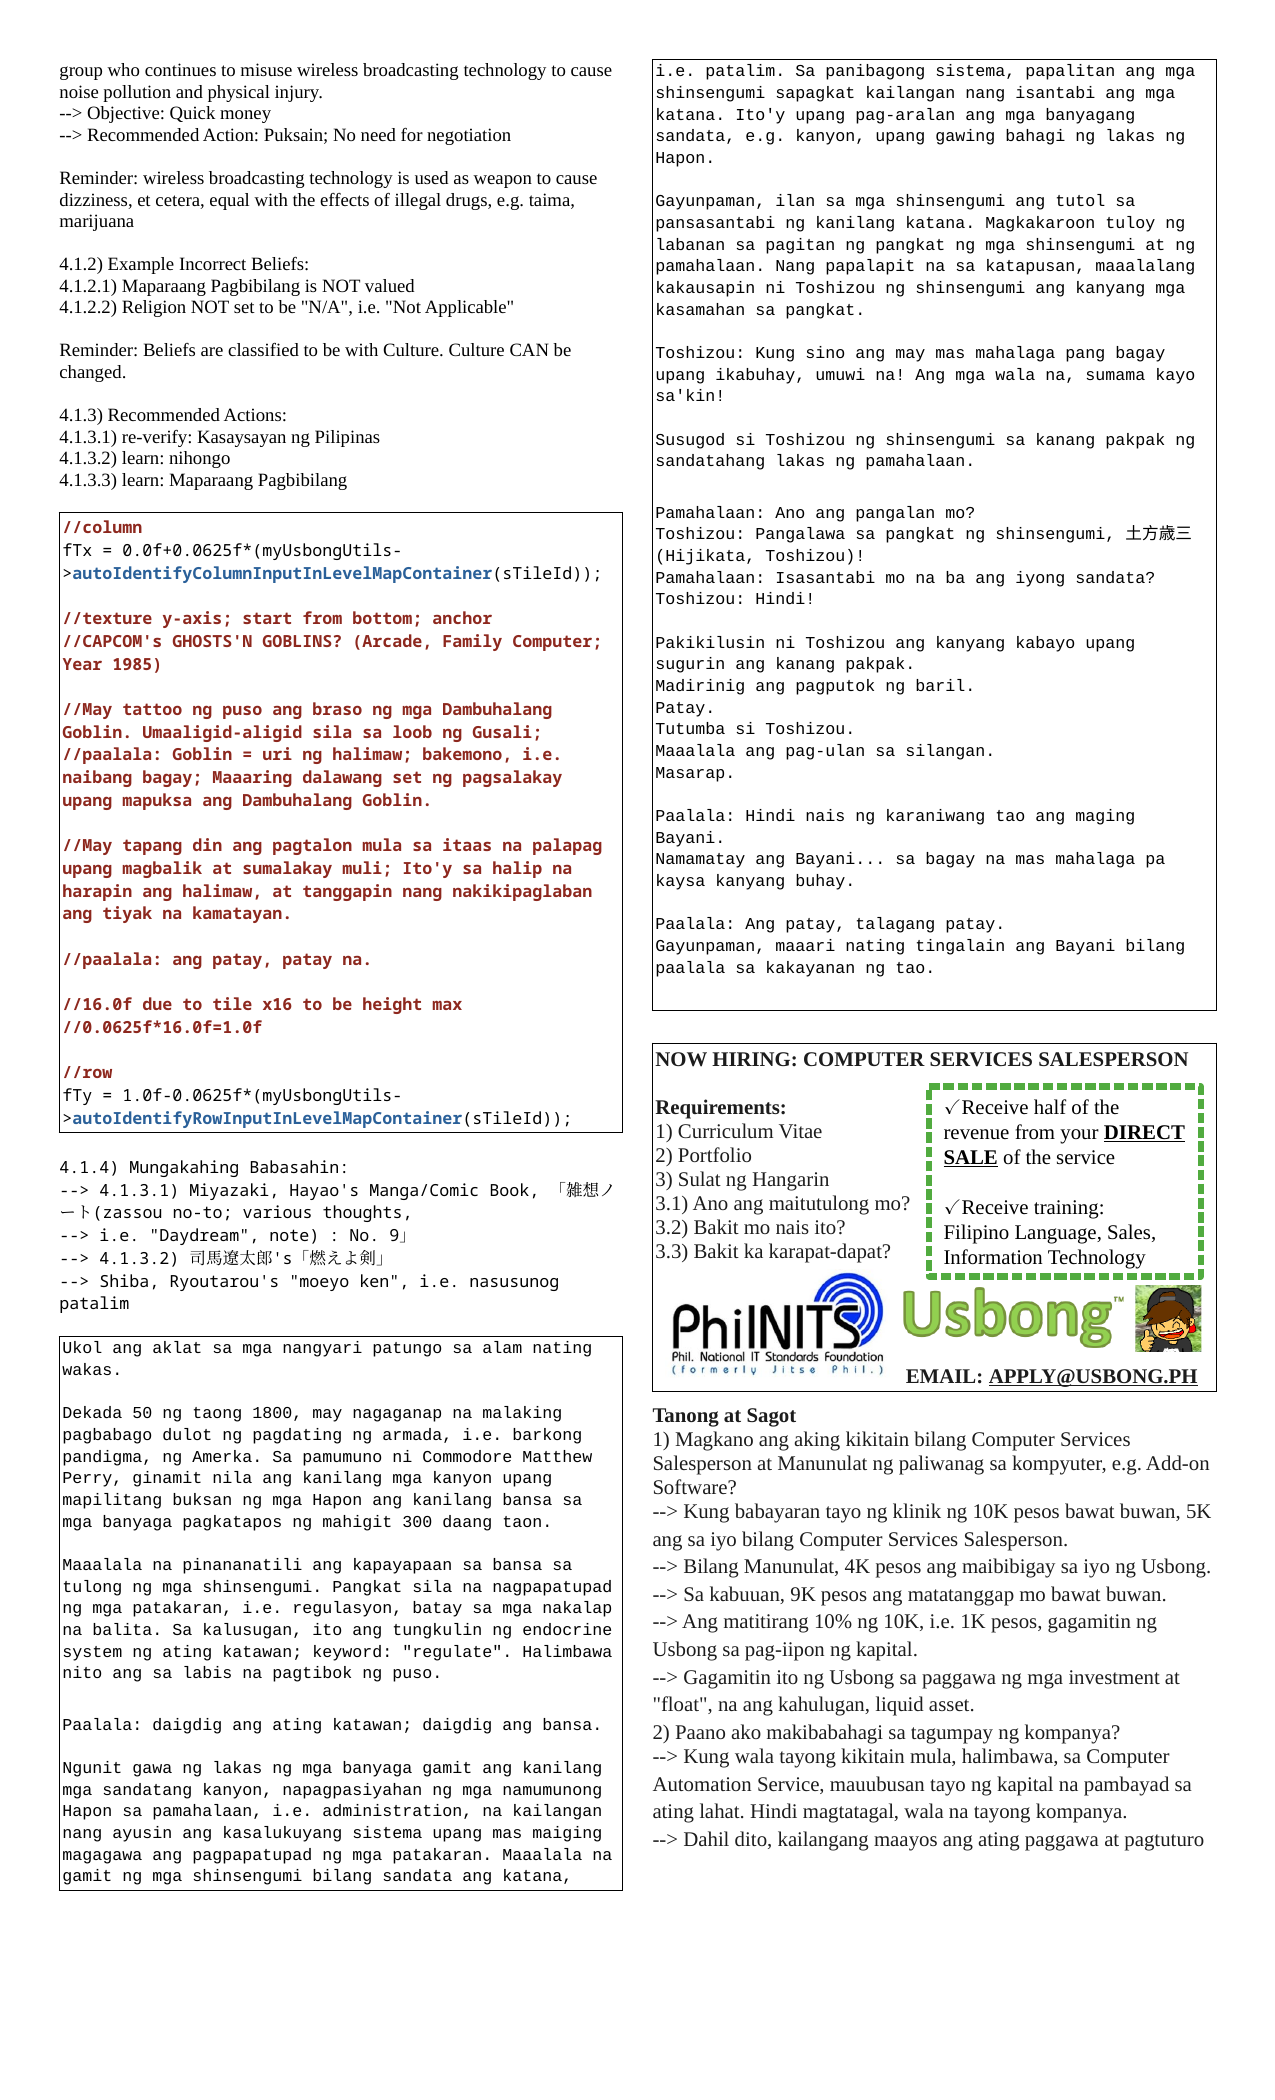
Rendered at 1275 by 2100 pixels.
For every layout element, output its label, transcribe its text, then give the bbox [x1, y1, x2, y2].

text --> i.e. "Daydream", note) : No. 9」 [59, 1224, 623, 1246]
table_header //column fTx = 0.0f+0.0625f*(myUsbongUtils->autoIdentifyColumnInputInLevelMapContainer(sTileId)); //texture y-axis; start from bottom; anchor //CAPCOM's GHOSTS'N GOBLINS? (Arcade, Family Computer; Year 1985) //May tattoo ng puso ang braso ng mga Dambuhalang Goblin. Umaaligid-aligid sila sa loob ng Gusali; //paalala: Goblin = uri ng halimaw; bakemono, i.e. naibang bagay; Maaaring dalawang set ng pagsalakay upang mapuksa ang Dambuhalang Goblin. //May tapang din ang pagtalon mula sa itaas na palapag upang magbalik at sumalakay muli; Ito'y sa halip na harapin ang halimaw, at tanggapin nang nakikipaglaban ang tiyak na kamatayan. //paalala: ang patay, patay na. //16.0f due to tile x16 to be height max //0.0625f*16.0f=1.0f //row fTy = 1.0f-0.0625f*(myUsbongUtils->autoIdentifyRowInputInLevelMapContainer(sTileId)); [60, 513, 622, 1132]
subtitle Tanong at Sagot [652, 1403, 1216, 1427]
text --> Kung babayaran tayo ng klinik ng 10K pesos bawat buwan, 5K ang sa iyo bilang Computer Services Salesperson. --> Bilang Manunulat, 4K pesos ang maibibigay sa iyo ng Usbong. --> Sa kabuuan, 9K pesos ang matatanggap mo bawat buwan. --> Ang matitirang 10% ng 10K, i.e. 1K pesos, gagamitin ng Usbong sa pag-iipon ng kapital. --> Gagamitin ito ng Usbong sa paggawa ng mga investment at "float", na ang kahulugan, liquid asset. [652, 1499, 1216, 1716]
picture [665, 1269, 890, 1378]
text --> Recommended Action: Puksain; No need for negotiation [59, 124, 623, 145]
text 4.1.2) Example Incorrect Beliefs: [59, 253, 623, 275]
subtitle 2) Paano ako makibabahagi sa tagumpay ng kompanya? [652, 1720, 1216, 1744]
text --> Shiba, Ryoutarou's "moeyo ken", i.e. nasusunog patalim [59, 1269, 623, 1314]
text 4.1.2.1) Maparaang Pagbibilang is NOT valued [59, 275, 623, 296]
text 4.1.3.1) re-verify: Kasaysayan ng Pilipinas [59, 426, 623, 447]
text 4.1.4) Mungakahing Babasahin: [59, 1156, 623, 1178]
text --> 4.1.3.1) Miyazaki, Hayao's Manga/Comic Book, 「雑想ノート(zassou no-to; various thoughts, [59, 1178, 623, 1224]
picture [903, 1287, 1124, 1348]
text Reminder: wireless broadcasting technology is used as weapon to cause dizziness, et cetera, equal with the effects of illegal drugs, e.g. taima, marijuana [59, 167, 623, 232]
table_header NOW HIRING: COMPUTER SERVICES SALESPERSON Requirements: 1) Curriculum Vitae 2) Portfolio 3) Sulat ng Hangarin 3.1) Ano ang maitutulong mo? 3.2) Bakit mo nais ito? 3.3) Bakit ka karapat-dapat? EMAIL: APPLY@USBONG.PH [653, 1044, 1216, 1391]
text 4.1.3) Recommended Actions: [59, 404, 623, 426]
text group who continues to misuse wireless broadcasting technology to cause noise pollution and physical injury. [59, 59, 623, 102]
text 4.1.3.3) learn: Maparaang Pagbibilang [59, 469, 623, 490]
text Reminder: Beliefs are classified to be with Culture. Culture CAN be changed. [59, 339, 623, 382]
text --> Kung wala tayong kikitain mula, halimbawa, sa Computer Automation Service, mauubusan tayo ng kapital na pambayad sa ating lahat. Hindi magtatagal, wala na tayong kompanya. --> Dahil dito, kailangang maayos ang ating paggawa at pagtuturo [652, 1744, 1216, 1851]
table_header i.e. patalim. Sa panibagong sistema, papalitan ang mga shinsengumi sapagkat kailangan nang isantabi ang mga katana. Ito'y upang pag-aralan ang mga banyagang sandata, e.g. kanyon, upang gawing bahagi ng lakas ng Hapon. Gayunpaman, ilan sa mga shinsengumi ang tutol sa pansasantabi ng kanilang katana. Magkakaroon tuloy ng labanan sa pagitan ng pangkat ng mga shinsengumi at ng pamahalaan. Nang papalapit na sa katapusan, maaalalang kakausapin ni Toshizou ng shinsengumi ang kanyang mga kasamahan sa pangkat. Toshizou: Kung sino ang may mas mahalaga pang bagay upang ikabuhay, umuwi na! Ang mga wala na, sumama kayo sa'kin! Susugod si Toshizou ng shinsengumi sa kanang pakpak ng sandatahang lakas ng pamahalaan. Pamahalaan: Ano ang pangalan mo? Toshizou: Pangalawa sa pangkat ng shinsengumi, 土方歳三 (Hijikata, Toshizou)! Pamahalaan: Isasantabi mo na ba ang iyong sandata? Toshizou: Hindi! Pakikilusin ni Toshizou ang kanyang kabayo upang sugurin ang kanang pakpak. Madirinig ang pagputok ng baril. Patay. Tutumba si Toshizou. Maaalala ang pag-ulan sa silangan. Masarap. Paalala: Hindi nais ng karaniwang tao ang maging Bayani. Namamatay ang Bayani... sa bagay na mas mahalaga pa kaysa kanyang buhay. Paalala: Ang patay, talagang patay. Gayunpaman, maaari nating tingalain ang Bayani bilang paalala sa kakayanan ng tao. [653, 60, 1216, 1010]
text --> Objective: Quick money [59, 102, 623, 124]
picture [1135, 1285, 1202, 1352]
subtitle 1) Magkano ang aking kikitain bilang Computer Services Salesperson at Manunulat ng paliwanag sa kompyuter, e.g. Add-on Software? [652, 1427, 1216, 1499]
text --> 4.1.3.2) 司馬遼太郎's「燃えよ剣」 [59, 1246, 623, 1269]
table_header Ukol ang aklat sa mga nangyari patungo sa alam nating wakas. Dekada 50 ng taong 1800, may nagaganap na malaking pagbabago dulot ng pagdating ng armada, i.e. barkong pandigma, ng Amerka. Sa pamumuno ni Commodore Matthew Perry, ginamit nila ang kanilang mga kanyon upang mapilitang buksan ng mga Hapon ang kanilang bansa sa mga banyaga pagkatapos ng mahigit 300 daang taon. Maaalala na pinananatili ang kapayapaan sa bansa sa tulong ng mga shinsengumi. Pangkat sila na nagpapatupad ng mga patakaran, i.e. regulasyon, batay sa mga nakalap na balita. Sa kalusugan, ito ang tungkulin ng endocrine system ng ating katawan; keyword: "regulate". Halimbawa nito ang sa labis na pagtibok ng puso. Paalala: daigdig ang ating katawan; daigdig ang bansa. Ngunit gawa ng lakas ng mga banyaga gamit ang kanilang mga sandatang kanyon, napagpasiyahan ng mga namumunong Hapon sa pamahalaan, i.e. administration, na kailangan nang ayusin ang kasalukuyang sistema upang mas maiging magagawa ang pagpapatupad ng mga patakaran. Maaalala na gamit ng mga shinsengumi bilang sandata ang katana, [60, 1337, 622, 1890]
text 4.1.3.2) learn: nihongo [59, 447, 623, 469]
text 4.1.2.2) Religion NOT set to be "N/A", i.e. "Not Applicable" [59, 296, 623, 318]
